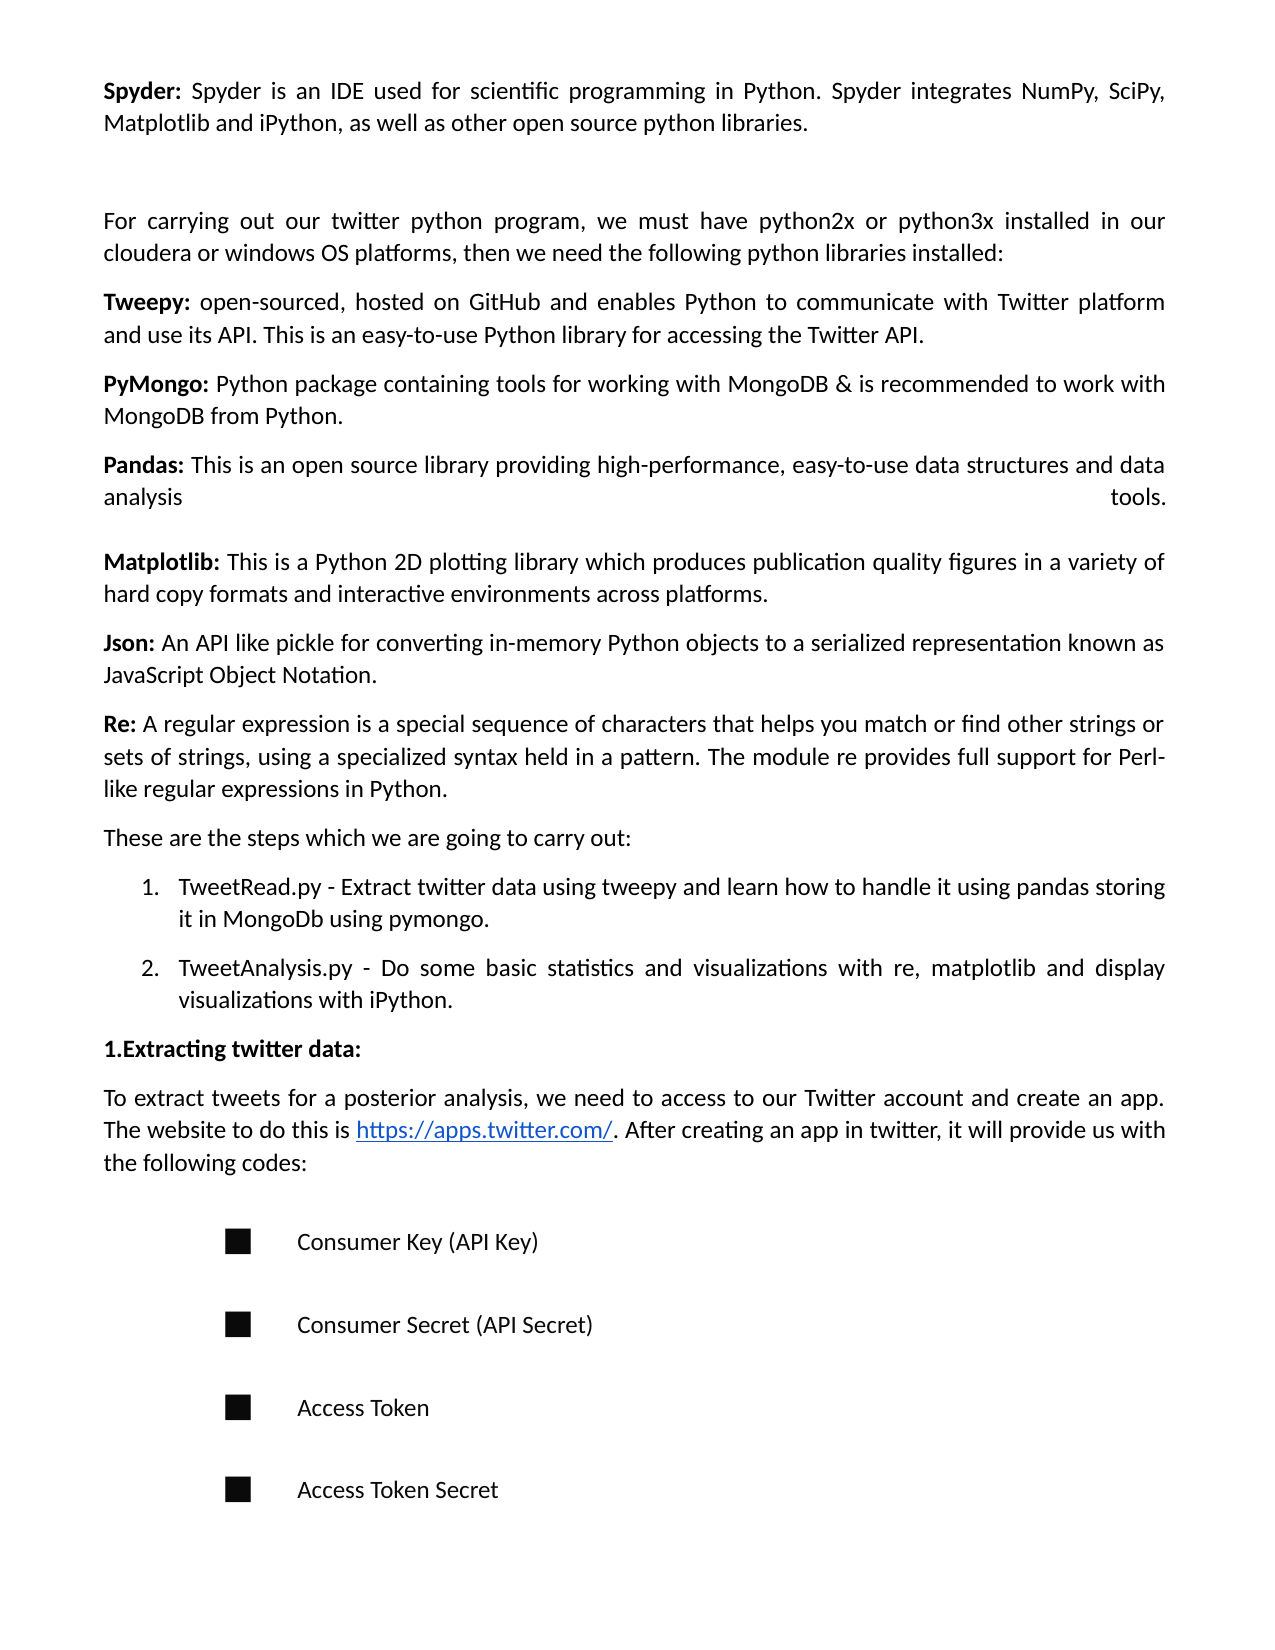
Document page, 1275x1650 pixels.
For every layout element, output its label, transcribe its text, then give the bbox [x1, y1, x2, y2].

text Spyder: Spyder is an IDE used for scientific programming in Python. Spyder integrates NumPy, SciPy, Matplotlib and iPython, as well as other open source python libraries. [103, 75, 1167, 138]
text For carrying out our twitter python program, we must have python2x or python3x installed in our cloudera or windows OS platforms, then we need the following python libraries installed: [103, 205, 1167, 268]
text Tweepy: open-sourced, hosted on GitHub and enables Python to communicate with Twitter platform and use its API. This is an easy-to-use Python library for accessing the Twitter API. [103, 286, 1167, 349]
list Consumer Key (API Key) [222, 1214, 1150, 1260]
text 1.Extracting twitter data: [103, 1033, 1167, 1064]
text Pandas: This is an open source library providing high-performance, easy-to-use data structures and data analysis tools. Matplotlib: This is a Python 2D plotting library which produces publication quality figures in a variety of hard copy formats and interactive environments across platforms. [103, 449, 1167, 609]
text PyMongo: Python package containing tools for working with MongoDB & is recommended to work with MongoDB from Python. [103, 368, 1167, 431]
list Access Token [222, 1380, 1150, 1426]
text To extract tweets for a posterior analysis, we need to access to our Twitter account and create an app. The website to do this is https://apps.twitter.com/. After creating an app in twitter, it will provide us with the following codes: [103, 1082, 1167, 1177]
list Access Token Secret [222, 1463, 1150, 1509]
text Json: An API like pickle for converting in-memory Python objects to a serialized representation known as JavaScript Object Notation. [103, 627, 1167, 690]
list Consumer Secret (API Secret) [222, 1297, 1150, 1343]
text Re: A regular expression is a special sequence of characters that helps you match or find other strings or sets of strings, using a specialized syntax held in a pattern. The module re provides full support for Perl-like regular expressions in Python. [103, 708, 1167, 803]
list TweetAnalysis.py - Do some basic statistics and visualizations with re, matplotlib and display visualizations with iPython. [141, 952, 1167, 1015]
text These are the steps which we are going to carry out: [103, 822, 1167, 852]
list TweetRead.py - Extract twitter data using tweepy and learn how to handle it using pandas storing it in MongoDb using pymongo. [141, 871, 1167, 934]
